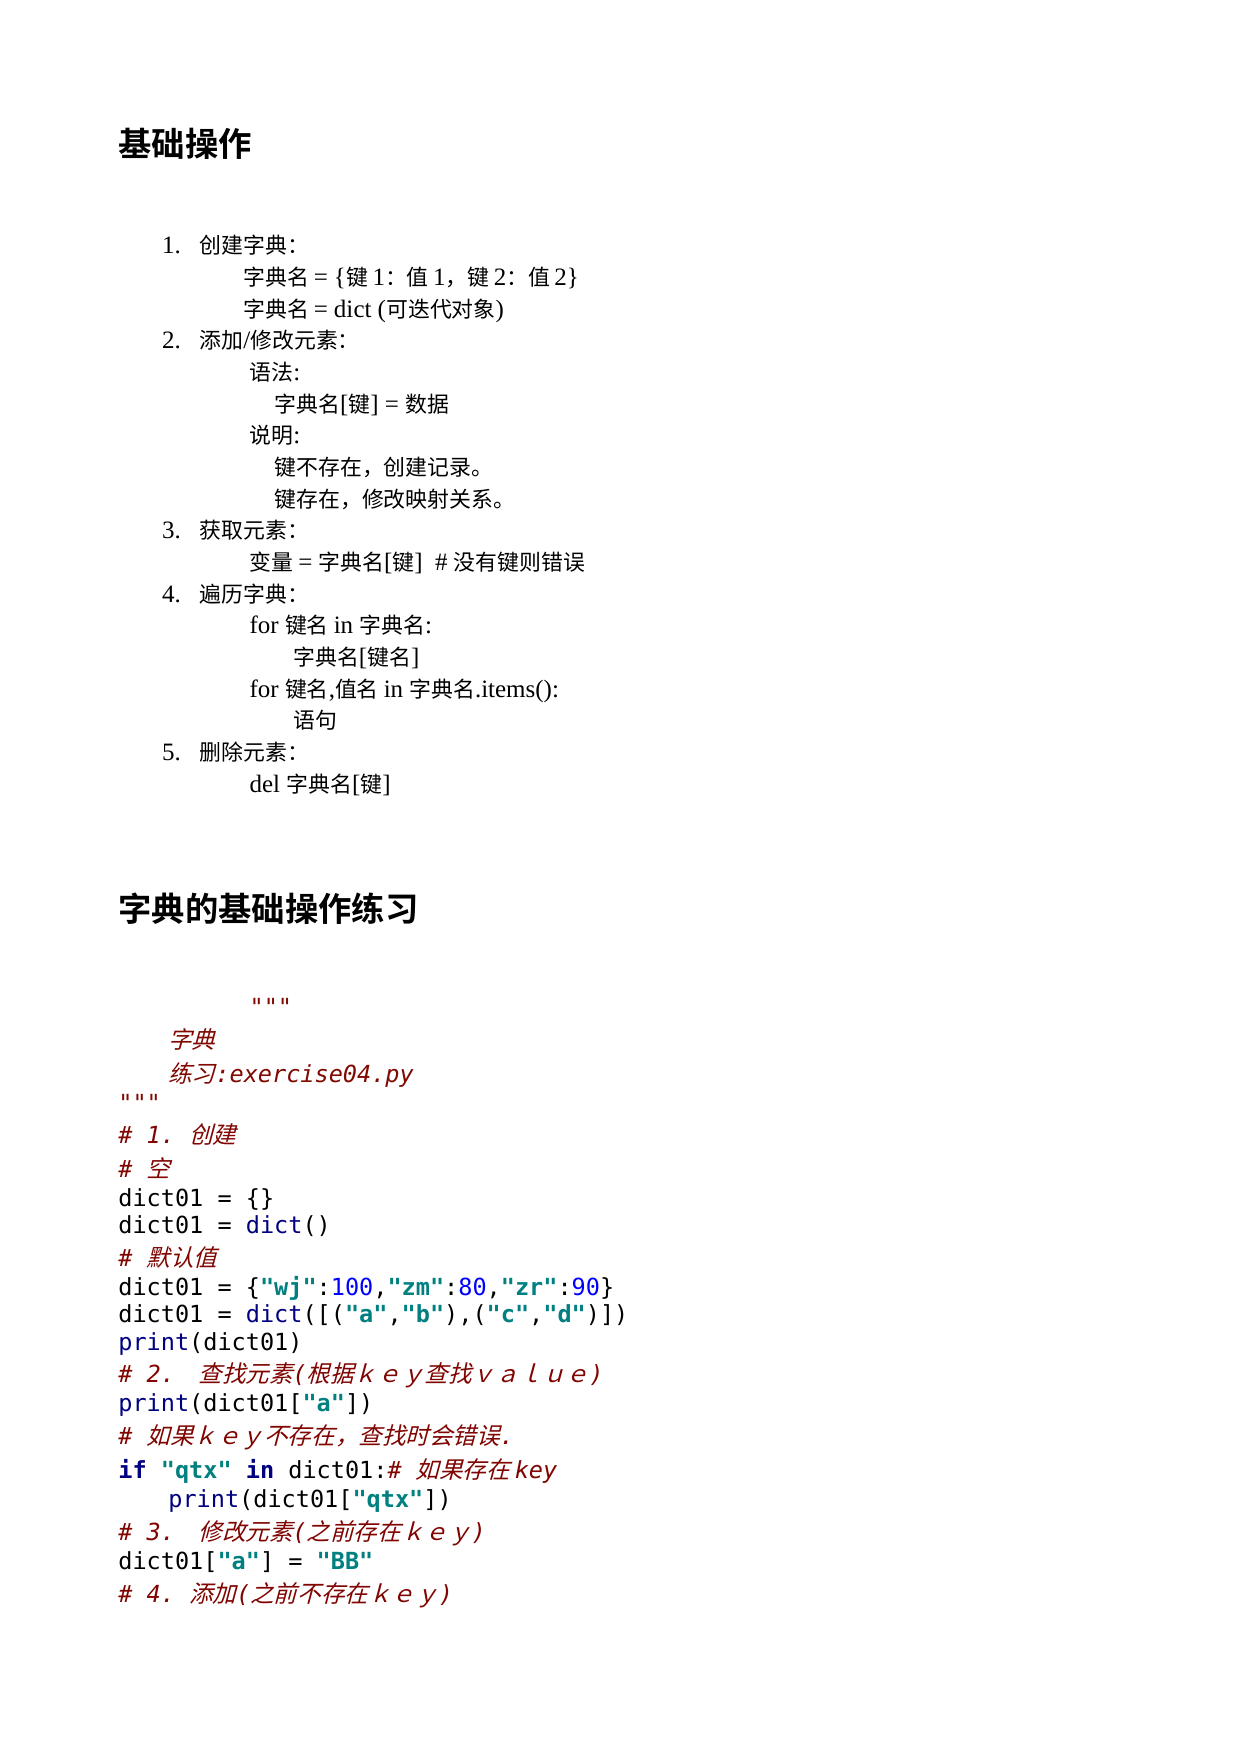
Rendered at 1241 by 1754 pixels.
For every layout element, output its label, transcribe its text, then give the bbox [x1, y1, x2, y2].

text # 2. 查找元素(根据ｋｅｙ查找ｖａｌｕｅ) [118, 1356, 1122, 1390]
text # 默认值 [118, 1239, 1122, 1273]
text # 1. 创建 [118, 1116, 1122, 1151]
text dict01 = dict([("a","b"),("c","d")]) [118, 1301, 1122, 1328]
text print(dict01["a"]) [118, 1390, 1122, 1417]
text del 字典名[键] [206, 767, 1122, 798]
text dict01 = {"wj":100,"zm":80,"zr":90} [118, 1273, 1122, 1301]
text 键不存在，创建记录。 [249, 450, 1122, 482]
text """ [118, 1089, 1122, 1116]
text for 键名,值名 in 字典名.items(): [206, 672, 1122, 703]
text 说明: [249, 418, 1122, 450]
text 字典名[键] = 数据 [249, 387, 1122, 418]
text if "qtx" in dict01:# 如果存在key [118, 1451, 1122, 1485]
text 语句 [293, 703, 1122, 735]
list 删除元素： [162, 735, 1122, 767]
text 语法: [249, 355, 1122, 387]
text print(dict01["qtx"]) [118, 1485, 1122, 1513]
text dict01 = dict() [118, 1212, 1122, 1239]
text for 键名 in 字典名: [206, 608, 1122, 640]
text 字典 [118, 1021, 1122, 1055]
text 字典名 = dict (可迭代对象) [199, 292, 1122, 323]
text 变量 = 字典名[键] # 没有键则错误 [206, 545, 1122, 577]
subtitle 基础操作 [118, 118, 1122, 166]
text # 3. 修改元素(之前存在ｋｅｙ) [118, 1513, 1122, 1547]
text print(dict01) [118, 1328, 1122, 1356]
text # 空 [118, 1151, 1122, 1184]
text 字典名[键名] [206, 640, 1122, 672]
text dict01["a"] = "BB" [118, 1547, 1122, 1575]
text """ [206, 993, 1122, 1021]
list 获取元素： [162, 513, 1122, 545]
text # 如果ｋｅｙ不存在，查找时会错误. [118, 1417, 1122, 1451]
subtitle 字典的基础操作练习 [118, 883, 1122, 931]
list 添加/修改元素： [162, 323, 1122, 355]
text 练习:exercise04.py [118, 1055, 1122, 1089]
text dict01 = {} [118, 1184, 1122, 1212]
text # 4. 添加(之前不存在ｋｅｙ) [118, 1575, 1122, 1609]
list 创建字典： [162, 228, 1122, 260]
text 键存在，修改映射关系。 [249, 482, 1122, 513]
list 遍历字典： [162, 577, 1122, 608]
text 字典名 = {键1：值1，键2：值2} [199, 260, 1122, 292]
